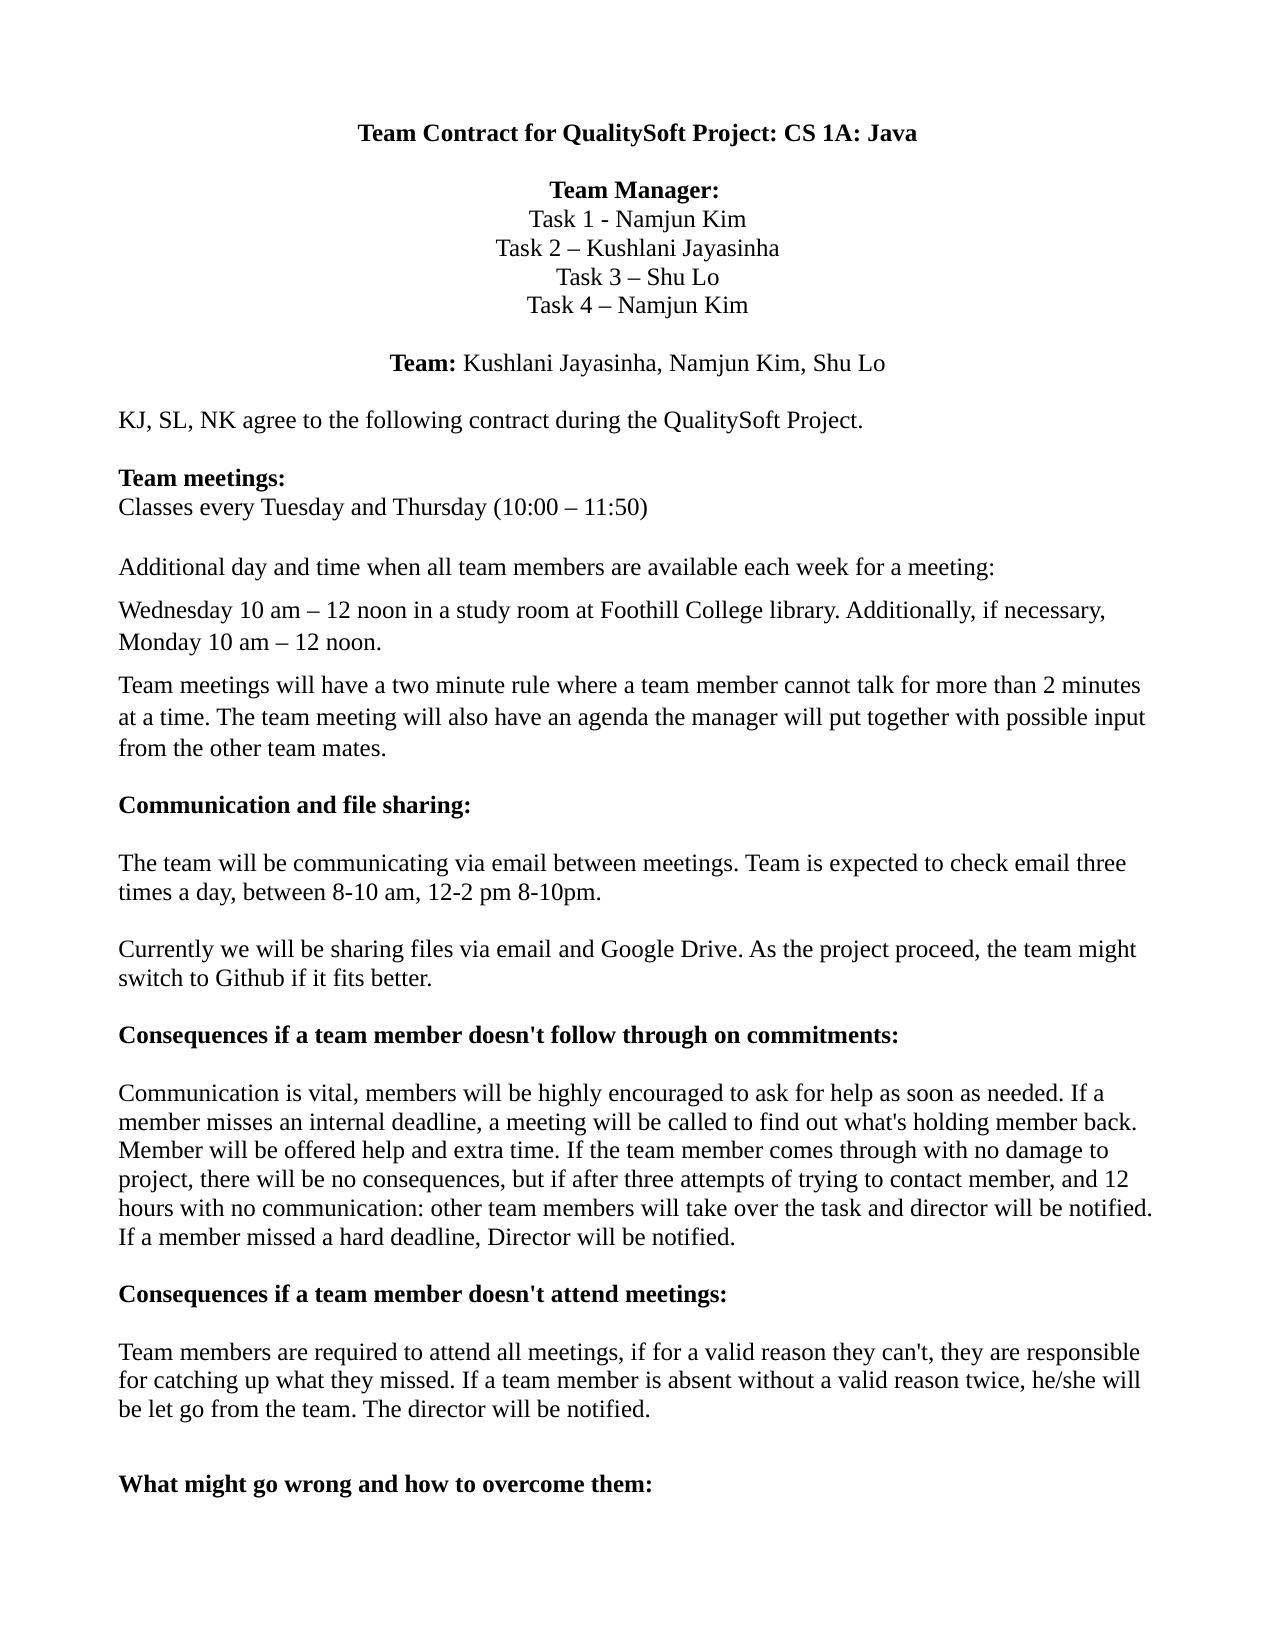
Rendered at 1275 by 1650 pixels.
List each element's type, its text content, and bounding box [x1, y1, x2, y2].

text The team will be communicating via email between meetings. Team is expected to check email three times a day, between 8-10 am, 12-2 pm 8-10pm. [118, 848, 1157, 906]
text Team meetings: [118, 463, 1157, 492]
text Task 3 – Shu Lo [118, 262, 1157, 291]
text Task 4 – Namjun Kim [118, 291, 1157, 319]
text KJ, SL, NK agree to the following contract during the QualitySoft Project. [118, 406, 1157, 434]
text Consequences if a team member doesn't follow through on commitments: [118, 1021, 1157, 1049]
text Task 1 - Namjun Kim [118, 204, 1157, 233]
text Team: Kushlani Jayasinha, Namjun Kim, Shu Lo [118, 348, 1157, 377]
text Team Contract for QualitySoft Project: CS 1A: Java [118, 118, 1157, 147]
text Wednesday 10 am – 12 noon in a study room at Foothill College library. Additionally, if necessary, Monday 10 am – 12 noon. [118, 593, 1157, 656]
text Team meetings will have a two minute rule where a team member cannot talk for more than 2 minutes at a time. The team meeting will also have an agenda the manager will put together with possible input from the other team mates. [118, 668, 1157, 762]
text Team members are required to attend all meetings, if for a valid reason they can't, they are responsible for catching up what they missed. If a team member is absent without a valid reason twice, he/she will be let go from the team. The director will be notified. [118, 1337, 1157, 1423]
text What might go wrong and how to overcome them: [118, 1467, 1157, 1498]
text Currently we will be sharing files via email and Google Drive. As the project proceed, the team might switch to Github if it fits better. [118, 934, 1157, 992]
text Consequences if a team member doesn't attend meetings: [118, 1279, 1157, 1308]
text Additional day and time when all team members are available each week for a meeting: [118, 549, 1157, 581]
text Classes every Tuesday and Thursday (10:00 – 11:50) [118, 492, 1157, 521]
text Task 2 – Kushlani Jayasinha [118, 233, 1157, 262]
text Team Manager: [118, 176, 1157, 204]
text Communication and file sharing: [118, 791, 1157, 819]
text Communication is vital, members will be highly encouraged to ask for help as soon as needed. If a member misses an internal deadline, a meeting will be called to find out what's holding member back. Member will be offered help and extra time. If the team member comes through with no damage to project, there will be no consequences, but if after three attempts of trying to contact member, and 12 hours with no communication: other team members will take over the task and director will be notified. If a member missed a hard deadline, Director will be notified. [118, 1078, 1157, 1251]
